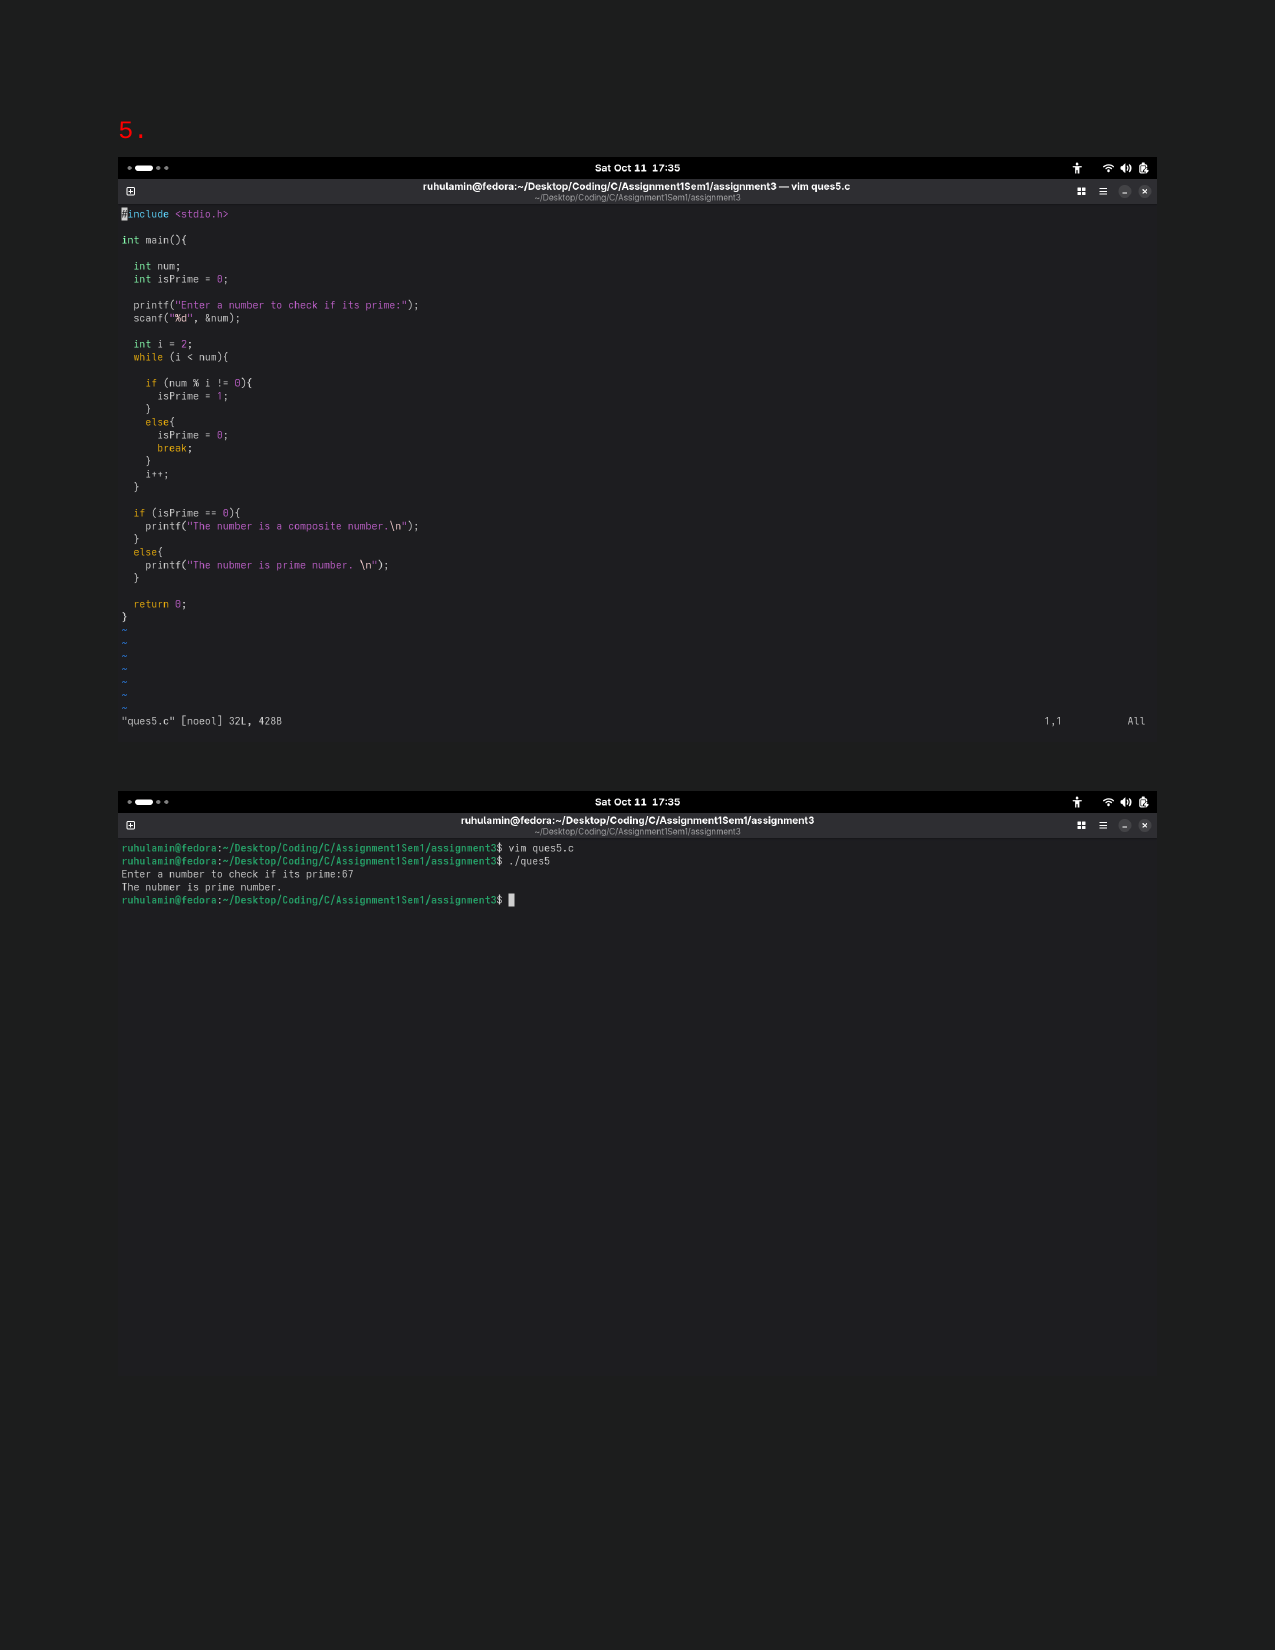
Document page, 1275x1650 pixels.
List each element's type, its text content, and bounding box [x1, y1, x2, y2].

picture [118, 791, 1157, 1376]
text 5. [118, 118, 1157, 146]
picture [118, 157, 1157, 742]
